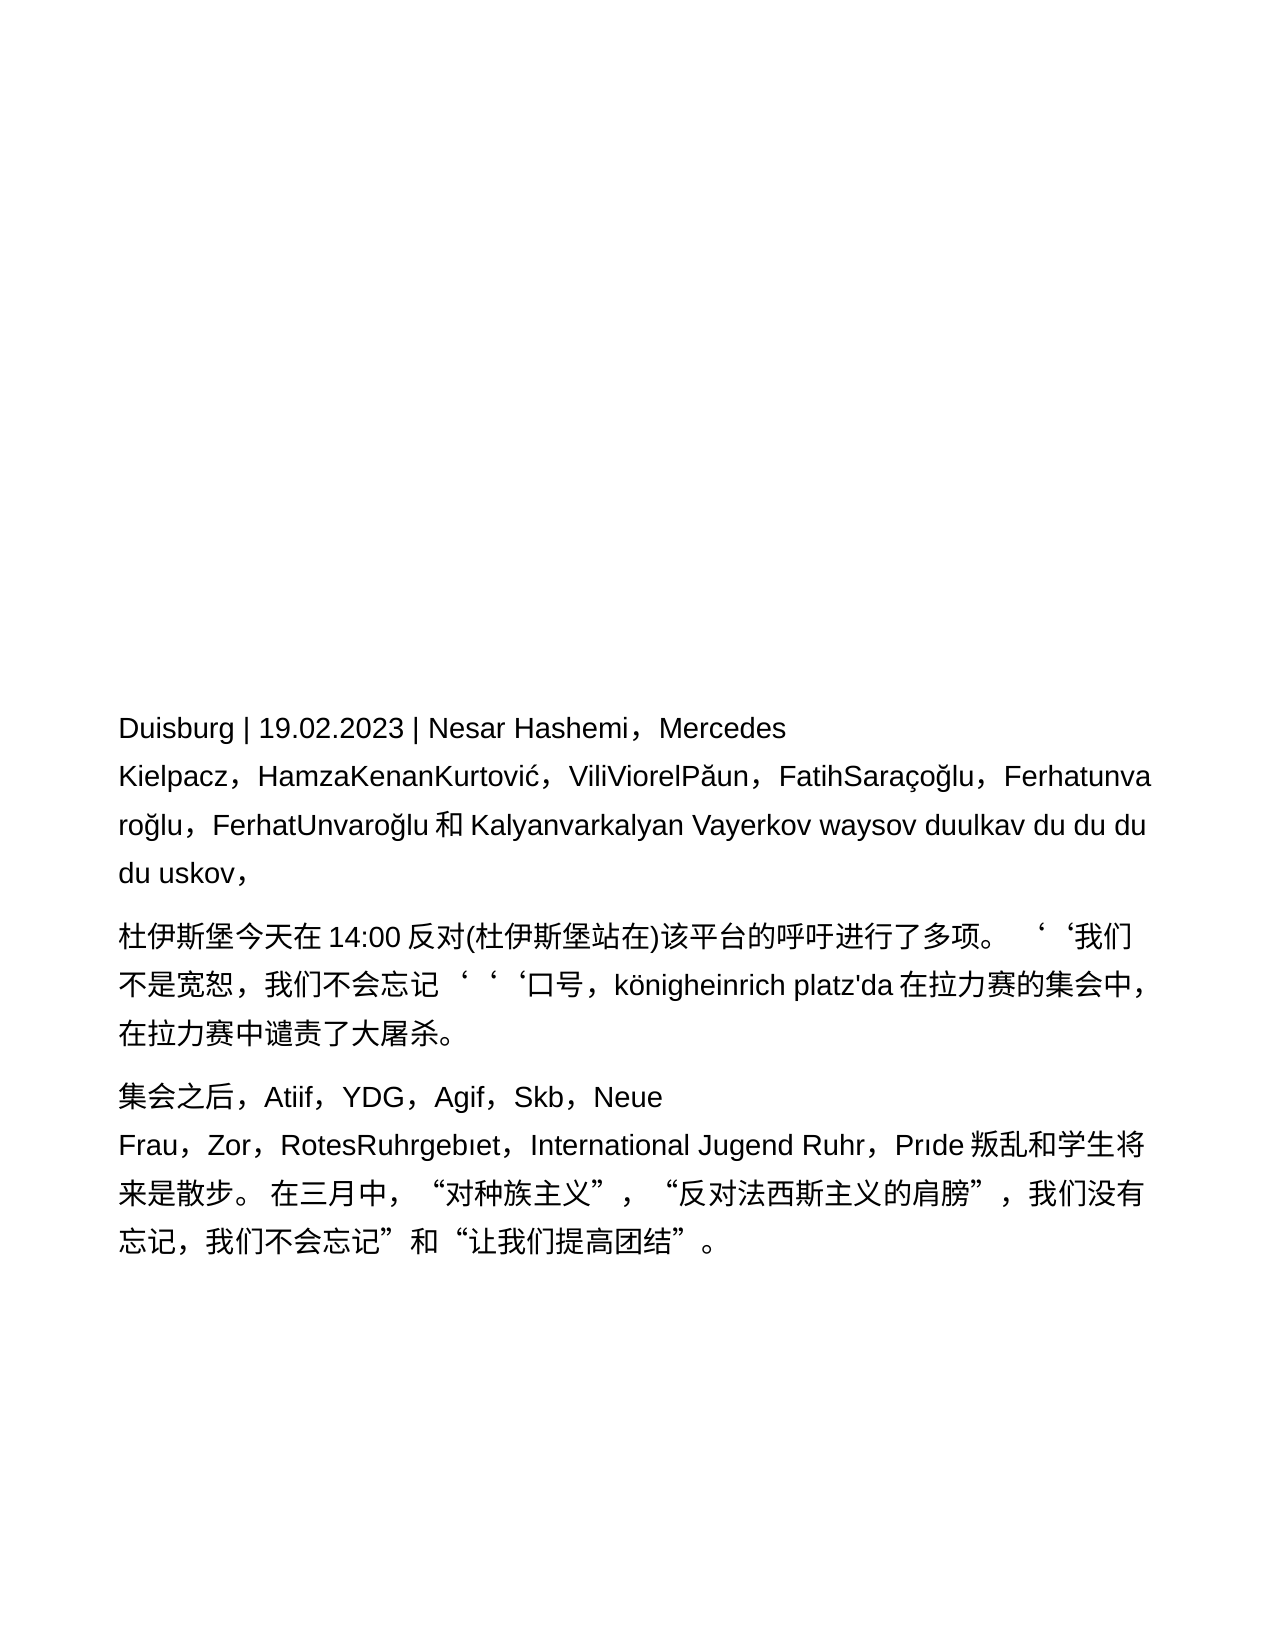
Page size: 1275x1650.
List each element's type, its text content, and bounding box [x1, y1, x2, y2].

text 集会之后，Atiif，YDG，Agif，Skb，Neue Frau，Zor，RotesRuhrgebıet，International Jugend Ruhr，Prıde叛乱和学生将来是散步。 在三月中，“对种族主义”，“反对法西斯主义的肩膀”，我们没有忘记，我们不会忘记”和“让我们提高团结”。 [118, 1073, 1157, 1261]
text 杜伊斯堡今天在14:00反对(杜伊斯堡站在)该平台的呼吁进行了多项。 ‘‘我们不是宽恕，我们不会忘记‘‘‘口号，königheinrich platz'da在拉力赛的集会中，在拉力赛中谴责了大屠杀。 [118, 913, 1157, 1053]
text Duisburg | 19.02.2023 | Nesar Hashemi，Mercedes Kielpacz，HamzaKenanKurtović，ViliViorelPăun，FatihSaraçoğlu，Ferhatunvaroğlu，FerhatUnvaroğlu和Kalyanvarkalyan Vayerkov waysov duulkav du du du du uskov， [118, 118, 1157, 892]
